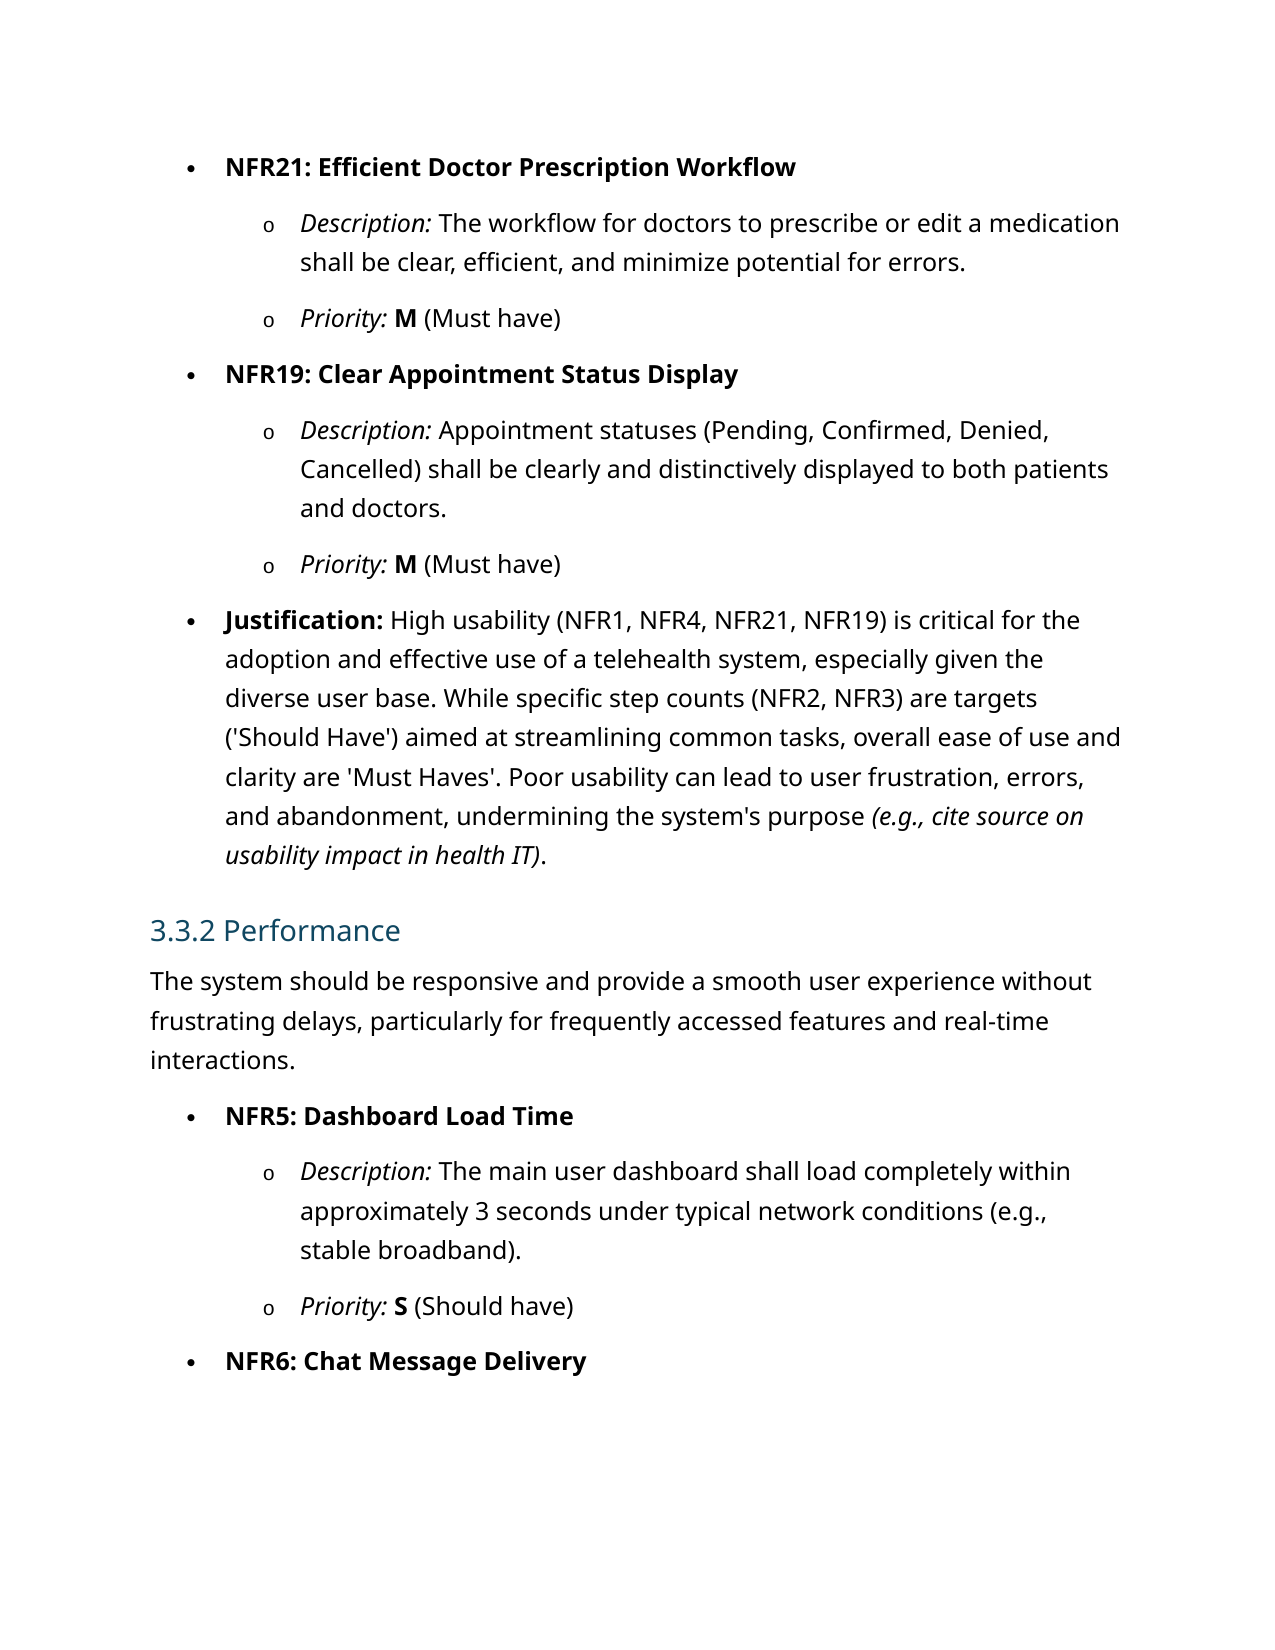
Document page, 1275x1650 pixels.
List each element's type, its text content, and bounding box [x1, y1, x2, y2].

list Priority: S (Should have) [262, 1288, 1125, 1322]
list Priority: M (Must have) [262, 547, 1125, 581]
text The system should be responsive and provide a smooth user experience without frustrating delays, particularly for frequently accessed features and real-time interactions. [150, 964, 1125, 1076]
list NFR5: Dashboard Load Time [187, 1098, 1125, 1132]
list NFR6: Chat Message Delivery [187, 1344, 1125, 1378]
list NFR19: Clear Appointment Status Display [187, 357, 1125, 391]
list Priority: M (Must have) [262, 301, 1125, 335]
list NFR21: Efficient Doctor Prescription Workflow [187, 150, 1125, 184]
list Description: Appointment statuses (Pending, Confirmed, Denied, Cancelled) shall be clearly and distinctively displayed to both patients and doctors. [262, 412, 1125, 525]
subtitle 3.3.2 Performance [150, 910, 1125, 950]
list Description: The workflow for doctors to prescribe or edit a medication shall be clear, efficient, and minimize potential for errors. [262, 206, 1125, 279]
list Description: The main user dashboard shall load completely within approximately 3 seconds under typical network conditions (e.g., stable broadband). [262, 1154, 1125, 1266]
list Justification: High usability (NFR1, NFR4, NFR21, NFR19) is critical for the adoption and effective use of a telehealth system, especially given the diverse user base. While specific step counts (NFR2, NFR3) are targets ('Should Have') aimed at streamlining common tasks, overall ease of use and clarity are 'Must Haves'. Poor usability can lead to user frustration, errors, and abandonment, undermining the system's purpose (e.g., cite source on usability impact in health IT). [187, 602, 1125, 872]
